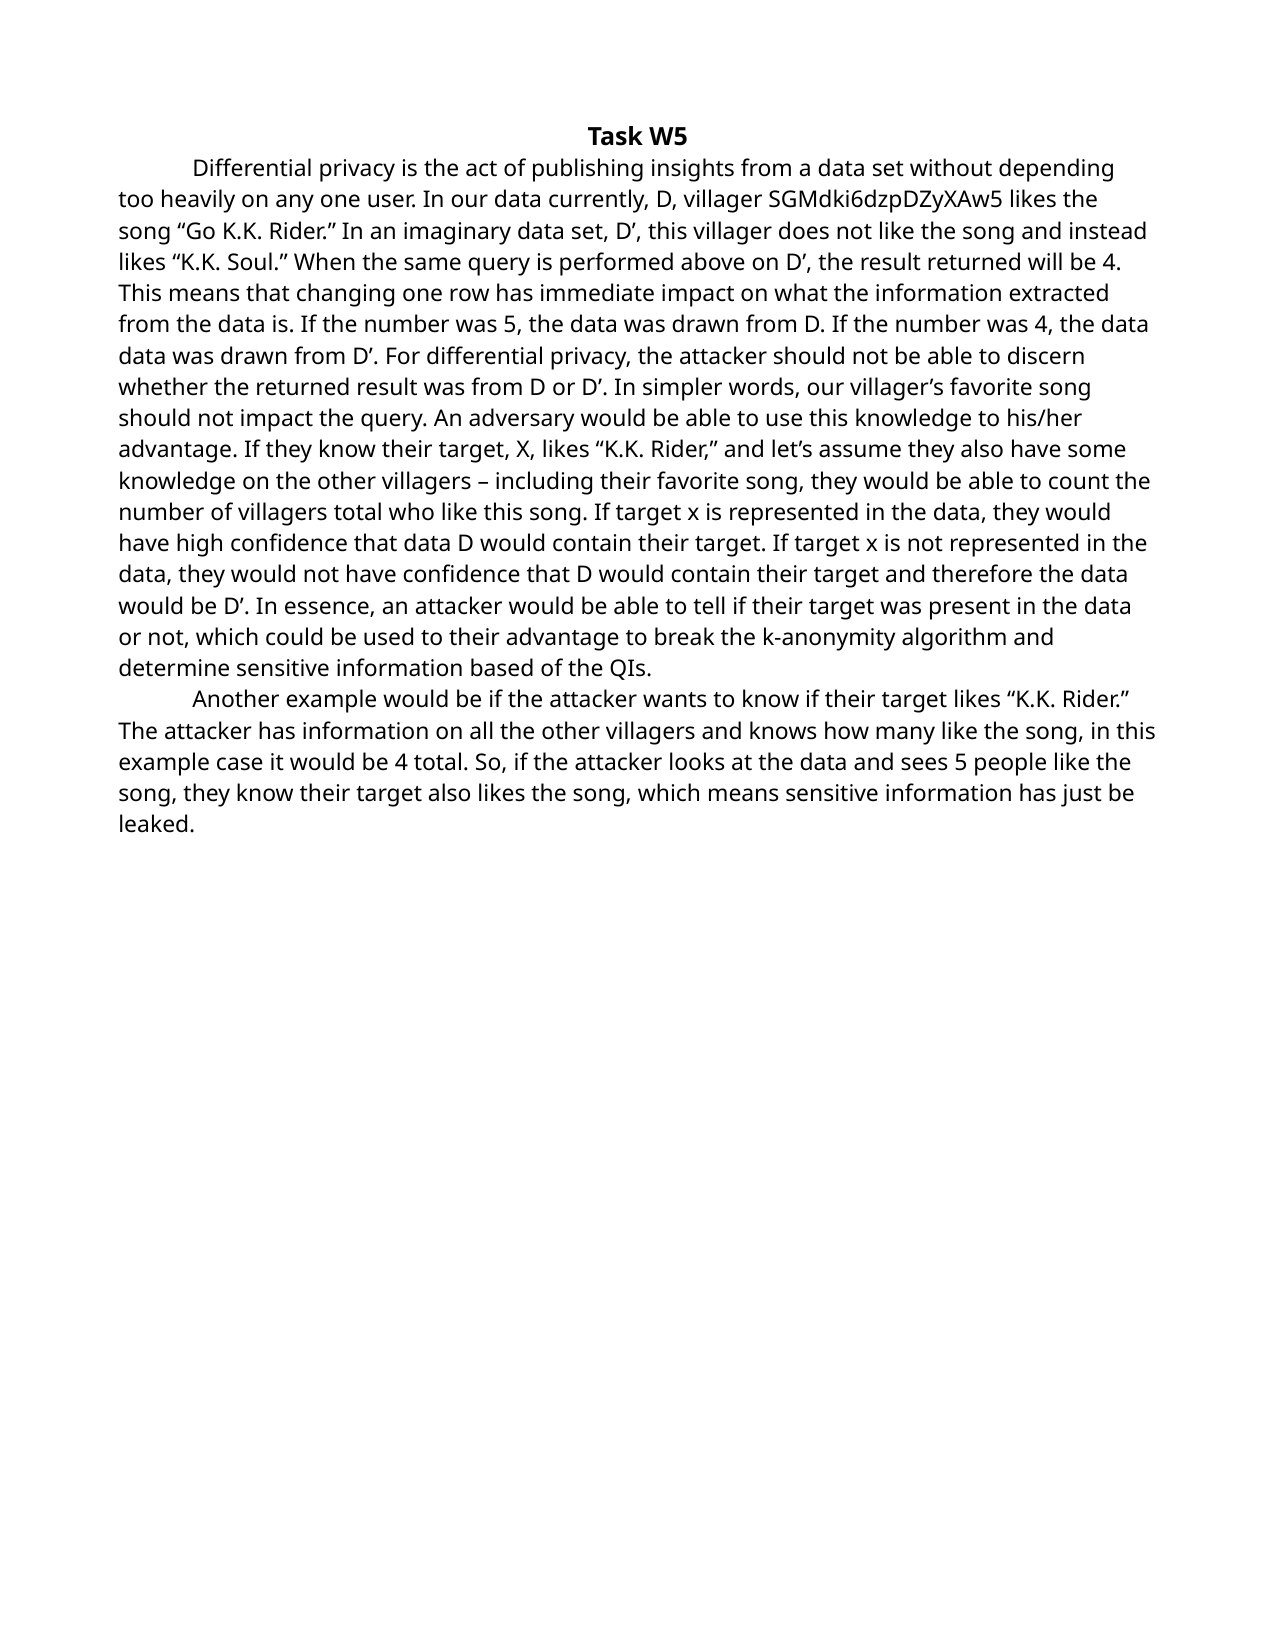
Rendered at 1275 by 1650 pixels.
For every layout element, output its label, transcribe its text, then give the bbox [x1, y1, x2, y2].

text Differential privacy is the act of publishing insights from a data set without depending too heavily on any one user. In our data currently, D, villager SGMdki6dzpDZyXAw5 likes the song “Go K.K. Rider.” In an imaginary data set, D’, this villager does not like the song and instead likes “K.K. Soul.” When the same query is performed above on D’, the result returned will be 4. This means that changing one row has immediate impact on what the information extracted from the data is. If the number was 5, the data was drawn from D. If the number was 4, the data data was drawn from D’. For differential privacy, the attacker should not be able to discern whether the returned result was from D or D’. In simpler words, our villager’s favorite song should not impact the query. An adversary would be able to use this knowledge to his/her advantage. If they know their target, X, likes “K.K. Rider,” and let’s assume they also have some knowledge on the other villagers – including their favorite song, they would be able to count the number of villagers total who like this song. If target x is represented in the data, they would have high confidence that data D would contain their target. If target x is not represented in the data, they would not have confidence that D would contain their target and therefore the data would be D’. In essence, an attacker would be able to tell if their target was present in the data or not, which could be used to their advantage to break the k-anonymity algorithm and determine sensitive information based of the QIs. [118, 152, 1157, 683]
text Task W5 [118, 118, 1157, 152]
text Another example would be if the attacker wants to know if their target likes “K.K. Rider.” The attacker has information on all the other villagers and knows how many like the song, in this example case it would be 4 total. So, if the attacker looks at the data and sees 5 people like the song, they know their target also likes the song, which means sensitive information has just be leaked. [118, 683, 1157, 840]
